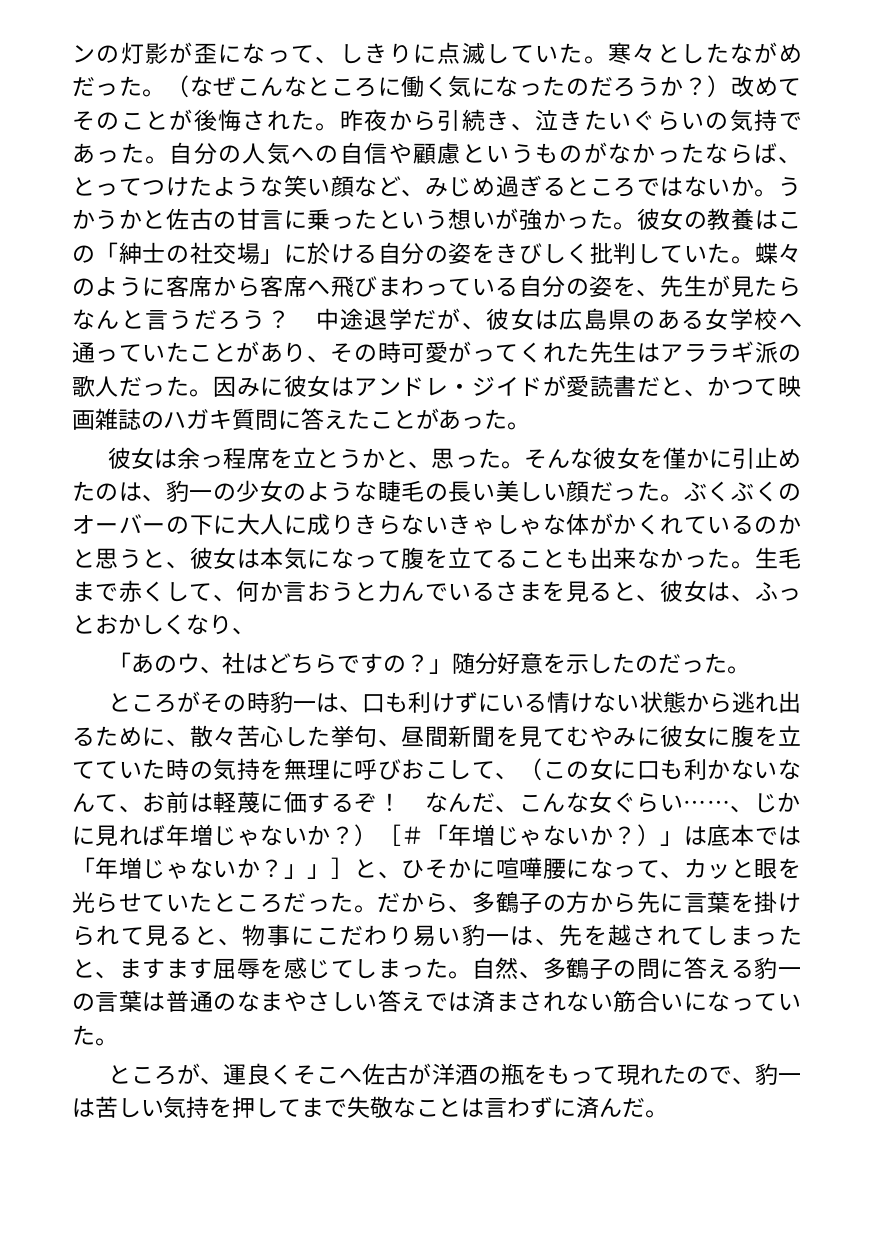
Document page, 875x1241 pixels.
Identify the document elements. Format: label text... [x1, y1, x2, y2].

text ンの灯影が歪になって、しきりに点滅していた。寒々としたながめだった。（なぜこんなところに働く気になったのだろうか？）改めてそのことが後悔された。昨夜から引続き、泣きたいぐらいの気持であった。自分の人気への自信や顧慮というものがなかったならば、とってつけたような笑い顔など、みじめ過ぎるところではないか。うかうかと佐古の甘言に乗ったという想いが強かった。彼女の教養はこの「紳士の社交場」に於ける自分の姿をきびしく批判していた。蝶々のように客席から客席へ飛びまわっている自分の姿を、先生が見たらなんと言うだろう？ 中途退学だが、彼女は広島県のある女学校へ通っていたことがあり、その時可愛がってくれた先生はアララギ派の歌人だった。因みに彼女はアンドレ・ジイドが愛読書だと、かつて映画雑誌のハガキ質問に答えたことがあった。 [72, 36, 802, 435]
text ところがその時豹一は、口も利けずにいる情けない状態から逃れ出るために、散々苦心した挙句、昼間新聞を見てむやみに彼女に腹を立てていた時の気持を無理に呼びおこして、（この女に口も利かないなんて、お前は軽蔑に価するぞ！ なんだ、こんな女ぐらい……、じかに見れば年増じゃないか？）［＃「年増じゃないか？）」は底本では「年増じゃないか？」」］と、ひそかに喧嘩腰になって、カッと眼を光らせていたところだった。だから、多鶴子の方から先に言葉を掛けられて見ると、物事にこだわり易い豹一は、先を越されてしまったと、ますます屈辱を感じてしまった。自然、多鶴子の問に答える豹一の言葉は普通のなまやさしい答えでは済まされない筋合いになっていた。 [72, 685, 802, 1051]
text 「あのウ、社はどちらですの？」随分好意を示したのだった。 [72, 646, 802, 679]
text 彼女は余っ程席を立とうかと、思った。そんな彼女を僅かに引止めたのは、豹一の少女のような睫毛の長い美しい顔だった。ぶくぶくのオーバーの下に大人に成りきらないきゃしゃな体がかくれているのかと思うと、彼女は本気になって腹を立てることも出来なかった。生毛まで赤くして、何か言おうと力んでいるさまを見ると、彼女は、ふっとおかしくなり、 [72, 441, 802, 640]
text ところが、運良くそこへ佐古が洋酒の瓶をもって現れたので、豹一は苦しい気持を押してまで失敬なことは言わずに済んだ。 [72, 1057, 802, 1123]
